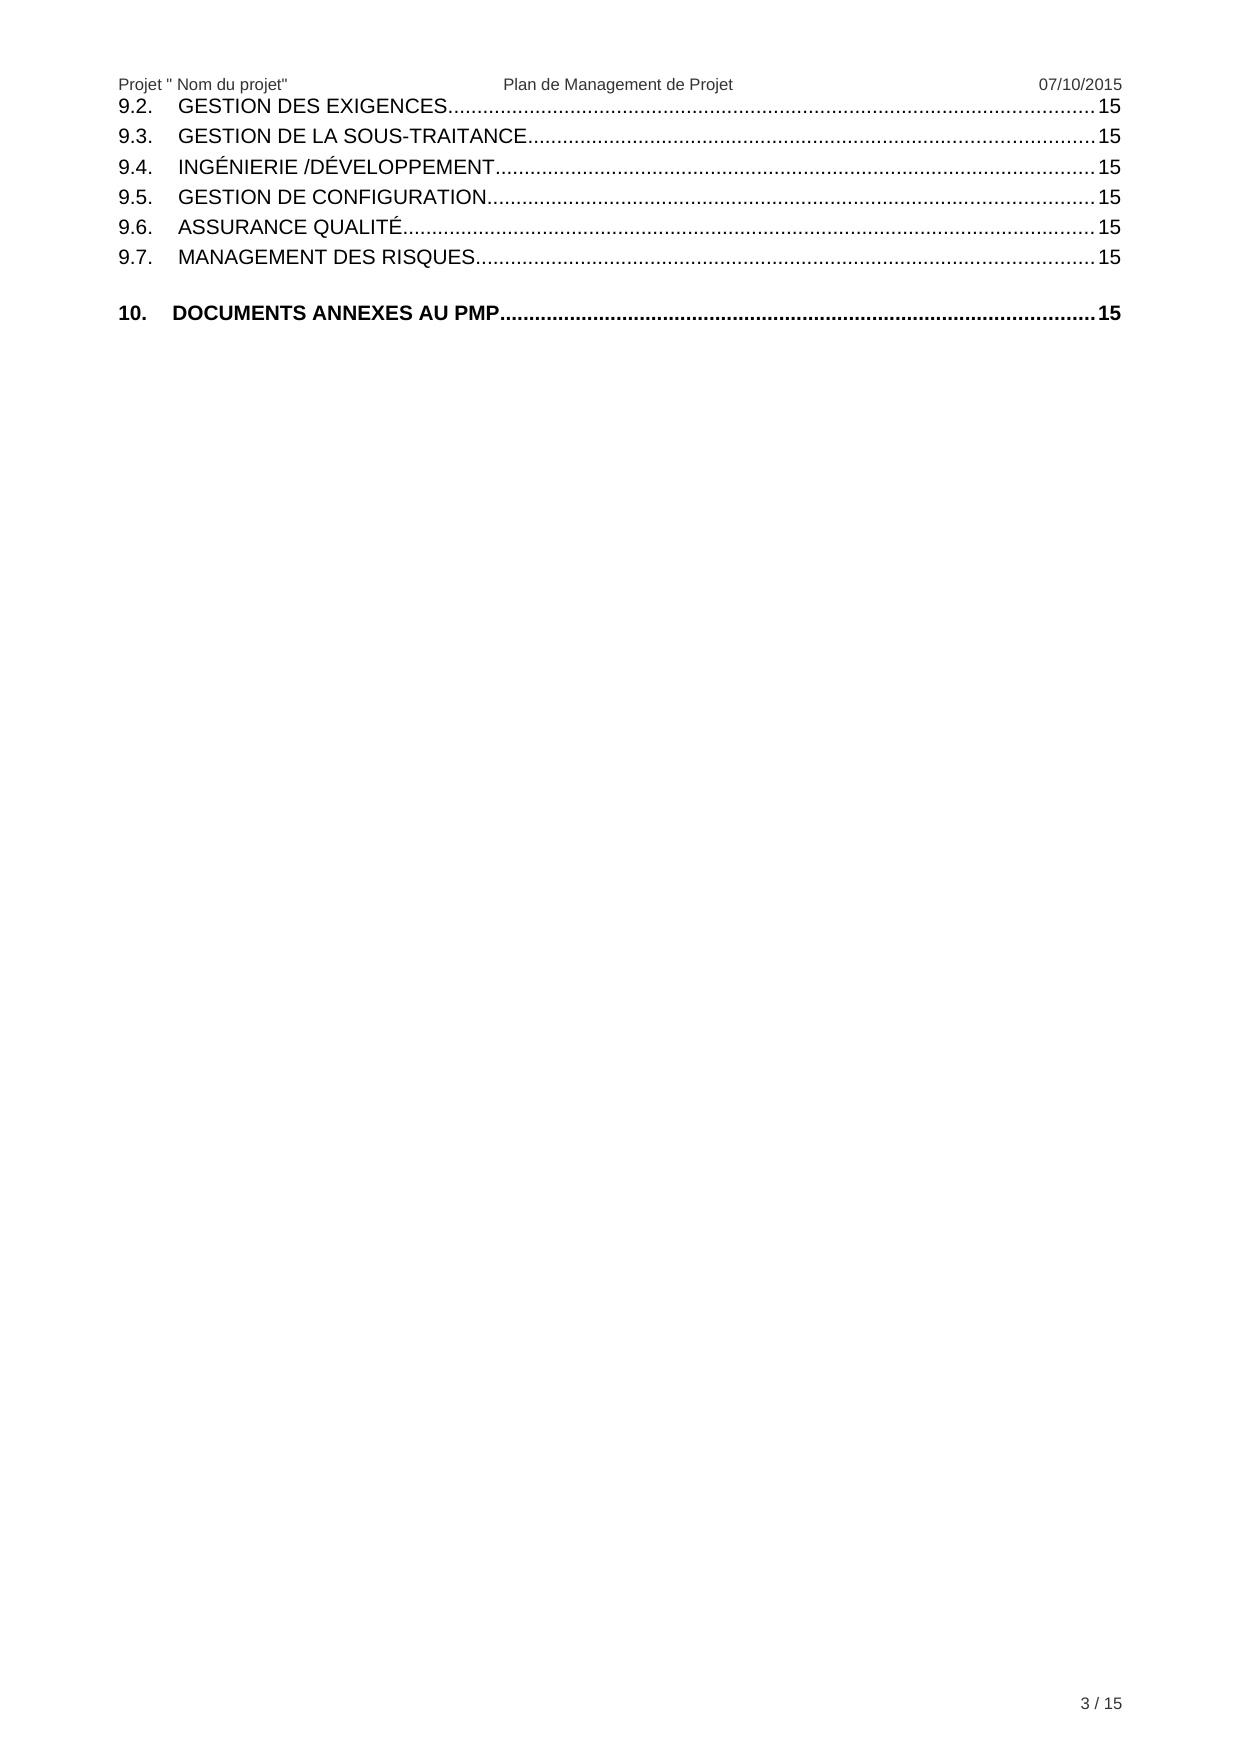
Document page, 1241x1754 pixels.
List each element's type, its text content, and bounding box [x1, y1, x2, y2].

text 9.7. Management des risques 15 [118, 245, 1122, 269]
text 9.2. Gestion des exigences 15 [118, 94, 1122, 118]
text 9.3. Gestion de la sous-traitance 15 [118, 124, 1122, 148]
text 10. Documents ANNEXES AU PMP 15 [118, 300, 1122, 324]
text 9.4. Ingénierie /Développement 15 [118, 154, 1122, 178]
text 9.6. Assurance Qualité 15 [118, 215, 1122, 239]
text 9.5. Gestion de configuration 15 [118, 185, 1122, 209]
